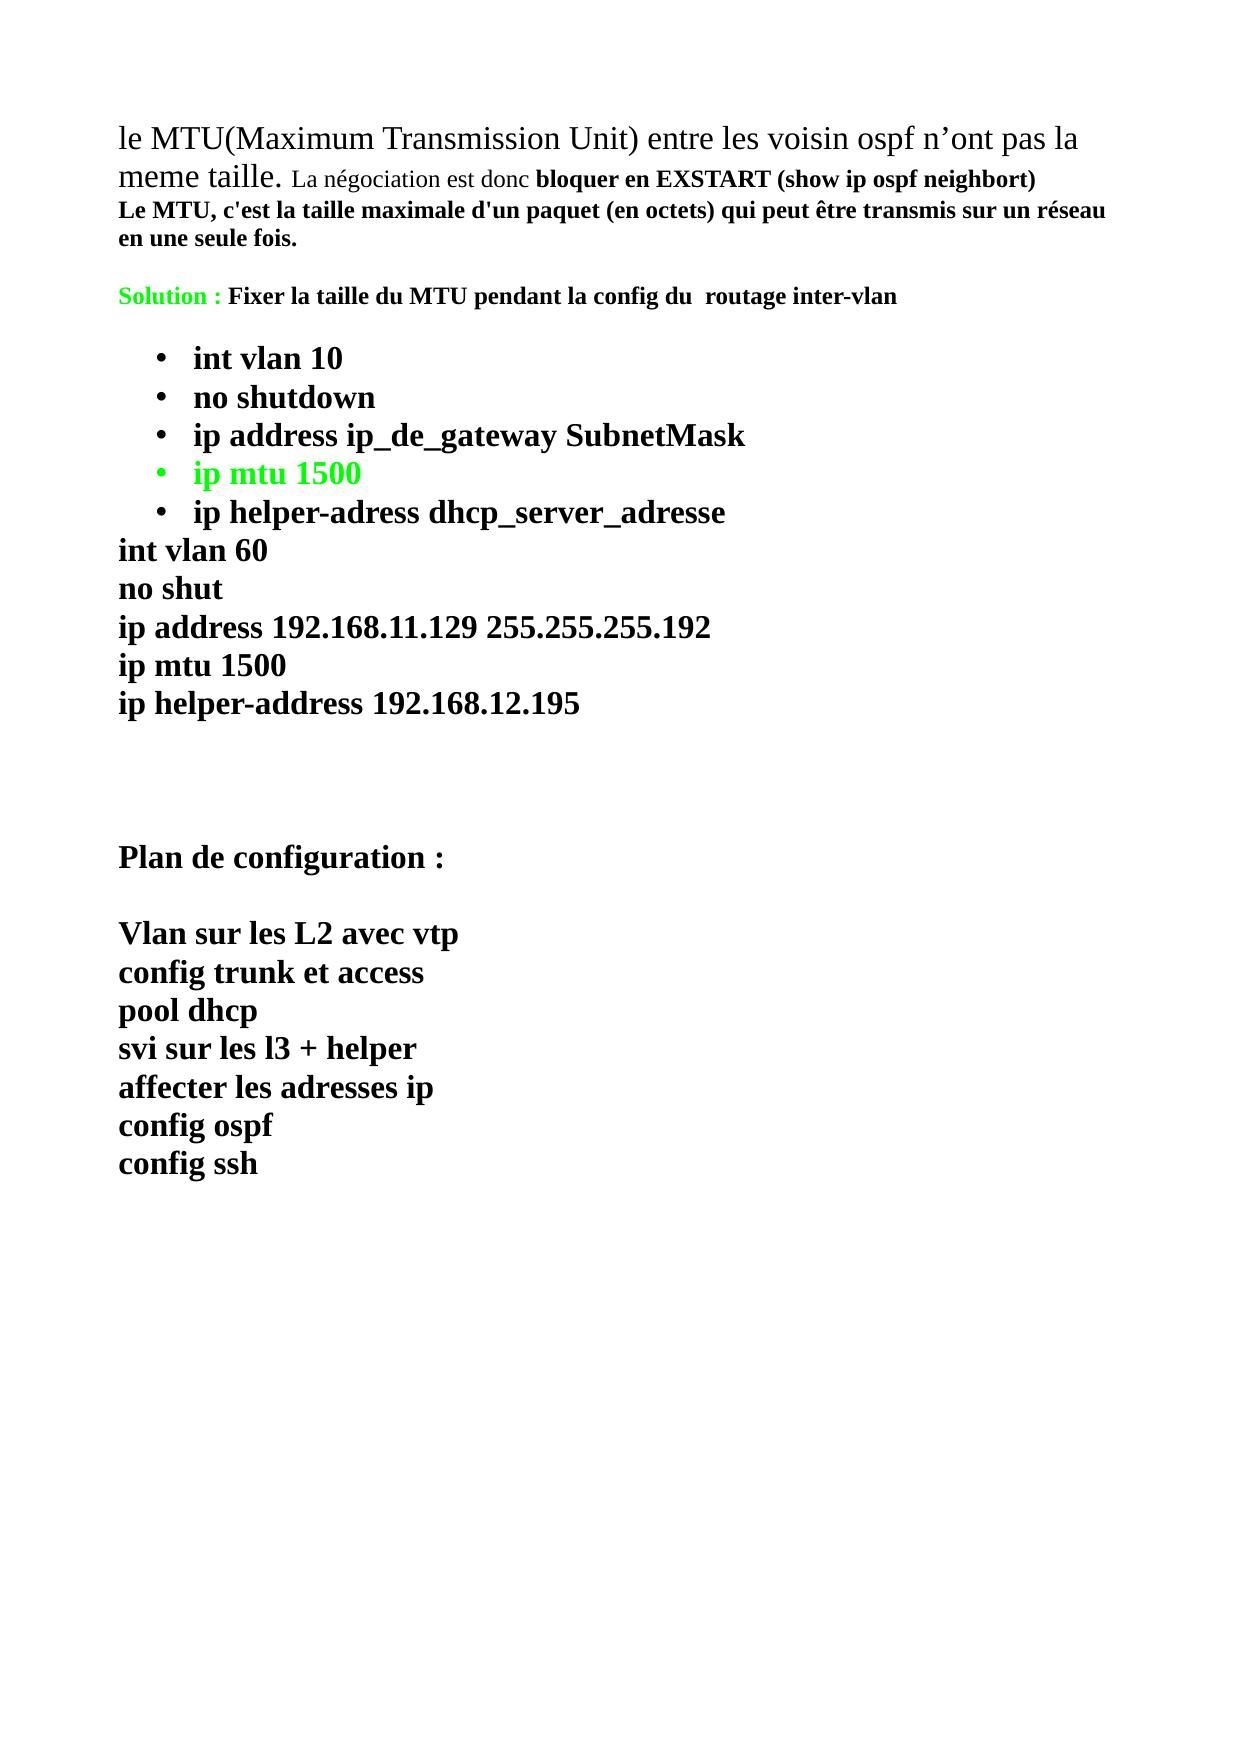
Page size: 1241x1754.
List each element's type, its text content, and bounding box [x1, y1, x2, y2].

text config trunk et access [118, 952, 1122, 990]
list ip mtu 1500 [156, 453, 1122, 492]
text pool dhcp [118, 990, 1122, 1028]
text config ospf [118, 1105, 1122, 1143]
list ip address ip_de_gateway SubnetMask [156, 415, 1122, 453]
list int vlan 10 [156, 338, 1122, 377]
text affecter les adresses ip [118, 1067, 1122, 1105]
text int vlan 60 [118, 530, 1122, 568]
text Vlan sur les L2 avec vtp [118, 913, 1122, 952]
text Plan de configuration : [118, 837, 1122, 875]
list no shutdown [156, 377, 1122, 415]
text Le MTU, c'est la taille maximale d'un paquet (en octets) qui peut être transmis sur un réseau en une seule fois. [118, 195, 1122, 252]
text no shut [118, 568, 1122, 607]
text config ssh [118, 1143, 1122, 1182]
list ip helper-adress dhcp_server_adresse [156, 492, 1122, 530]
text ip mtu 1500 [118, 645, 1122, 683]
text le MTU(Maximum Transmission Unit) entre les voisin ospf n’ont pas la meme taille. La négociation est donc bloquer en EXSTART (show ip ospf neighbort) [118, 118, 1122, 195]
text ip address 192.168.11.129 255.255.255.192 [118, 607, 1122, 645]
text svi sur les l3 + helper [118, 1028, 1122, 1067]
text Solution : Fixer la taille du MTU pendant la config du routage inter-vlan [118, 281, 1122, 310]
text ip helper-address 192.168.12.195 [118, 683, 1122, 722]
